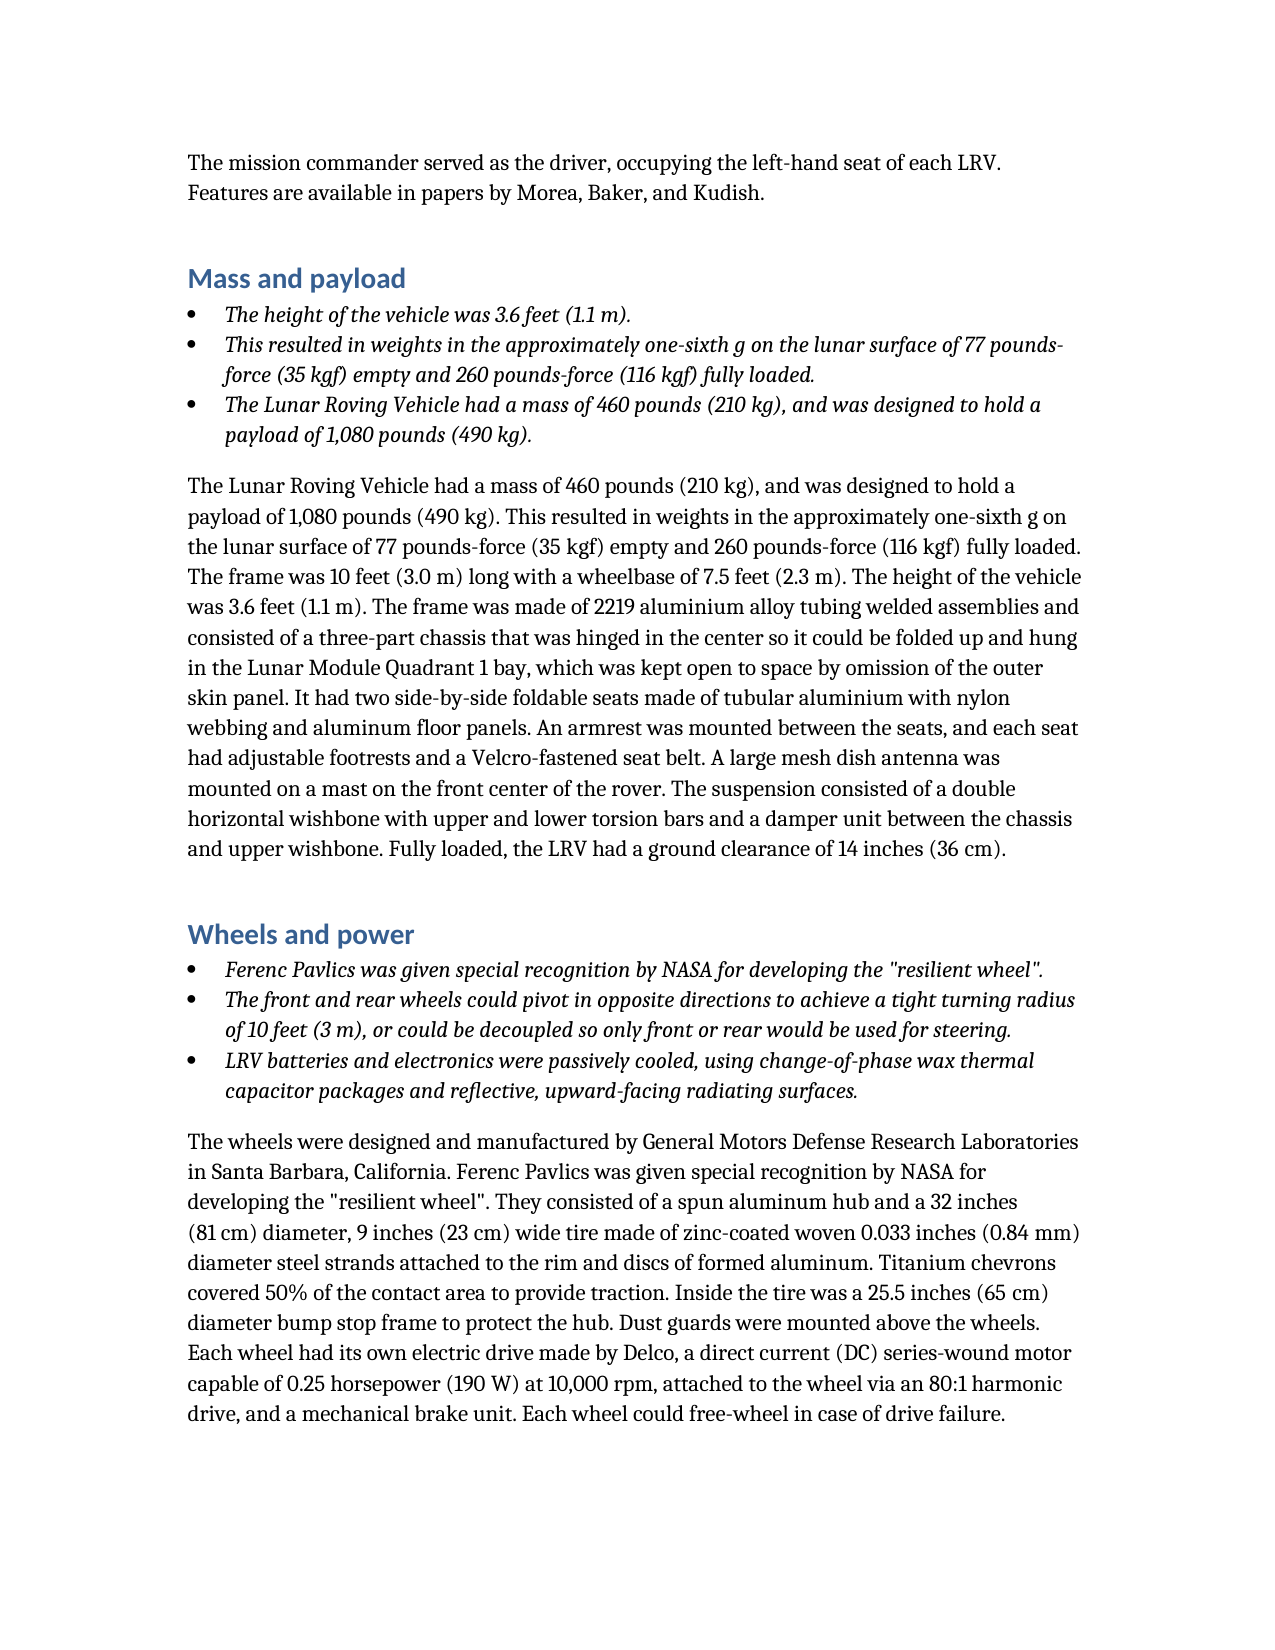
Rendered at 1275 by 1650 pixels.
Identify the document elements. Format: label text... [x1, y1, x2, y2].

text The wheels were designed and manufactured by General Motors Defense Research Laboratories in Santa Barbara, California. Ferenc Pavlics was given special recognition by NASA for developing the "resilient wheel". They consisted of a spun aluminum hub and a 32 inches (81 cm) diameter, 9 inches (23 cm) wide tire made of zinc-coated woven 0.033 inches (0.84 mm) diameter steel strands attached to the rim and discs of formed aluminum. Titanium chevrons covered 50% of the contact area to provide traction. Inside the tire was a 25.5 inches (65 cm) diameter bump stop frame to protect the hub. Dust guards were mounted above the wheels. Each wheel had its own electric drive made by Delco, a direct current (DC) series-wound motor capable of 0.25 horsepower (190 W) at 10,000 rpm, attached to the wheel via an 80:1 harmonic drive, and a mechanical brake unit. Each wheel could free-wheel in case of drive failure. [187, 1129, 1087, 1427]
list Ferenc Pavlics was given special recognition by NASA for developing the "resilient wheel". [187, 957, 1087, 983]
list The front and rear wheels could pivot in opposite directions to achieve a tight turning radius of 10 feet (3 m), or could be decoupled so only front or rear would be used for steering. [187, 987, 1087, 1044]
text The mission commander served as the driver, occupying the left-hand seat of each LRV. Features are available in papers by Morea, Baker, and Kudish. [187, 150, 1087, 207]
subtitle Mass and payload [187, 260, 1087, 296]
list The Lunar Roving Vehicle had a mass of 460 pounds (210 kg), and was designed to hold a payload of 1,080 pounds (490 kg). [187, 392, 1087, 448]
list This resulted in weights in the approximately one-sixth g on the lunar surface of 77 pounds-force (35 kgf) empty and 260 pounds-force (116 kgf) fully loaded. [187, 332, 1087, 388]
list LRV batteries and electronics were passively cooled, using change-of-phase wax thermal capacitor packages and reflective, upward-facing radiating surfaces. [187, 1047, 1087, 1104]
subtitle Wheels and power [187, 916, 1087, 952]
text The Lunar Roving Vehicle had a mass of 460 pounds (210 kg), and was designed to hold a payload of 1,080 pounds (490 kg). This resulted in weights in the approximately one-sixth g on the lunar surface of 77 pounds-force (35 kgf) empty and 260 pounds-force (116 kgf) fully loaded. The frame was 10 feet (3.0 m) long with a wheelbase of 7.5 feet (2.3 m). The height of the vehicle was 3.6 feet (1.1 m). The frame was made of 2219 aluminium alloy tubing welded assemblies and consisted of a three-part chassis that was hinged in the center so it could be folded up and hung in the Lunar Module Quadrant 1 bay, which was kept open to space by omission of the outer skin panel. It had two side-by-side foldable seats made of tubular aluminium with nylon webbing and aluminum floor panels. An armrest was mounted between the seats, and each seat had adjustable footrests and a Velcro-fastened seat belt. A large mesh dish antenna was mounted on a mast on the front center of the rover. The suspension consisted of a double horizontal wishbone with upper and lower torsion bars and a damper unit between the chassis and upper wishbone. Fully loaded, the LRV had a ground clearance of 14 inches (36 cm). [187, 473, 1087, 862]
list The height of the vehicle was 3.6 feet (1.1 m). [187, 301, 1087, 328]
